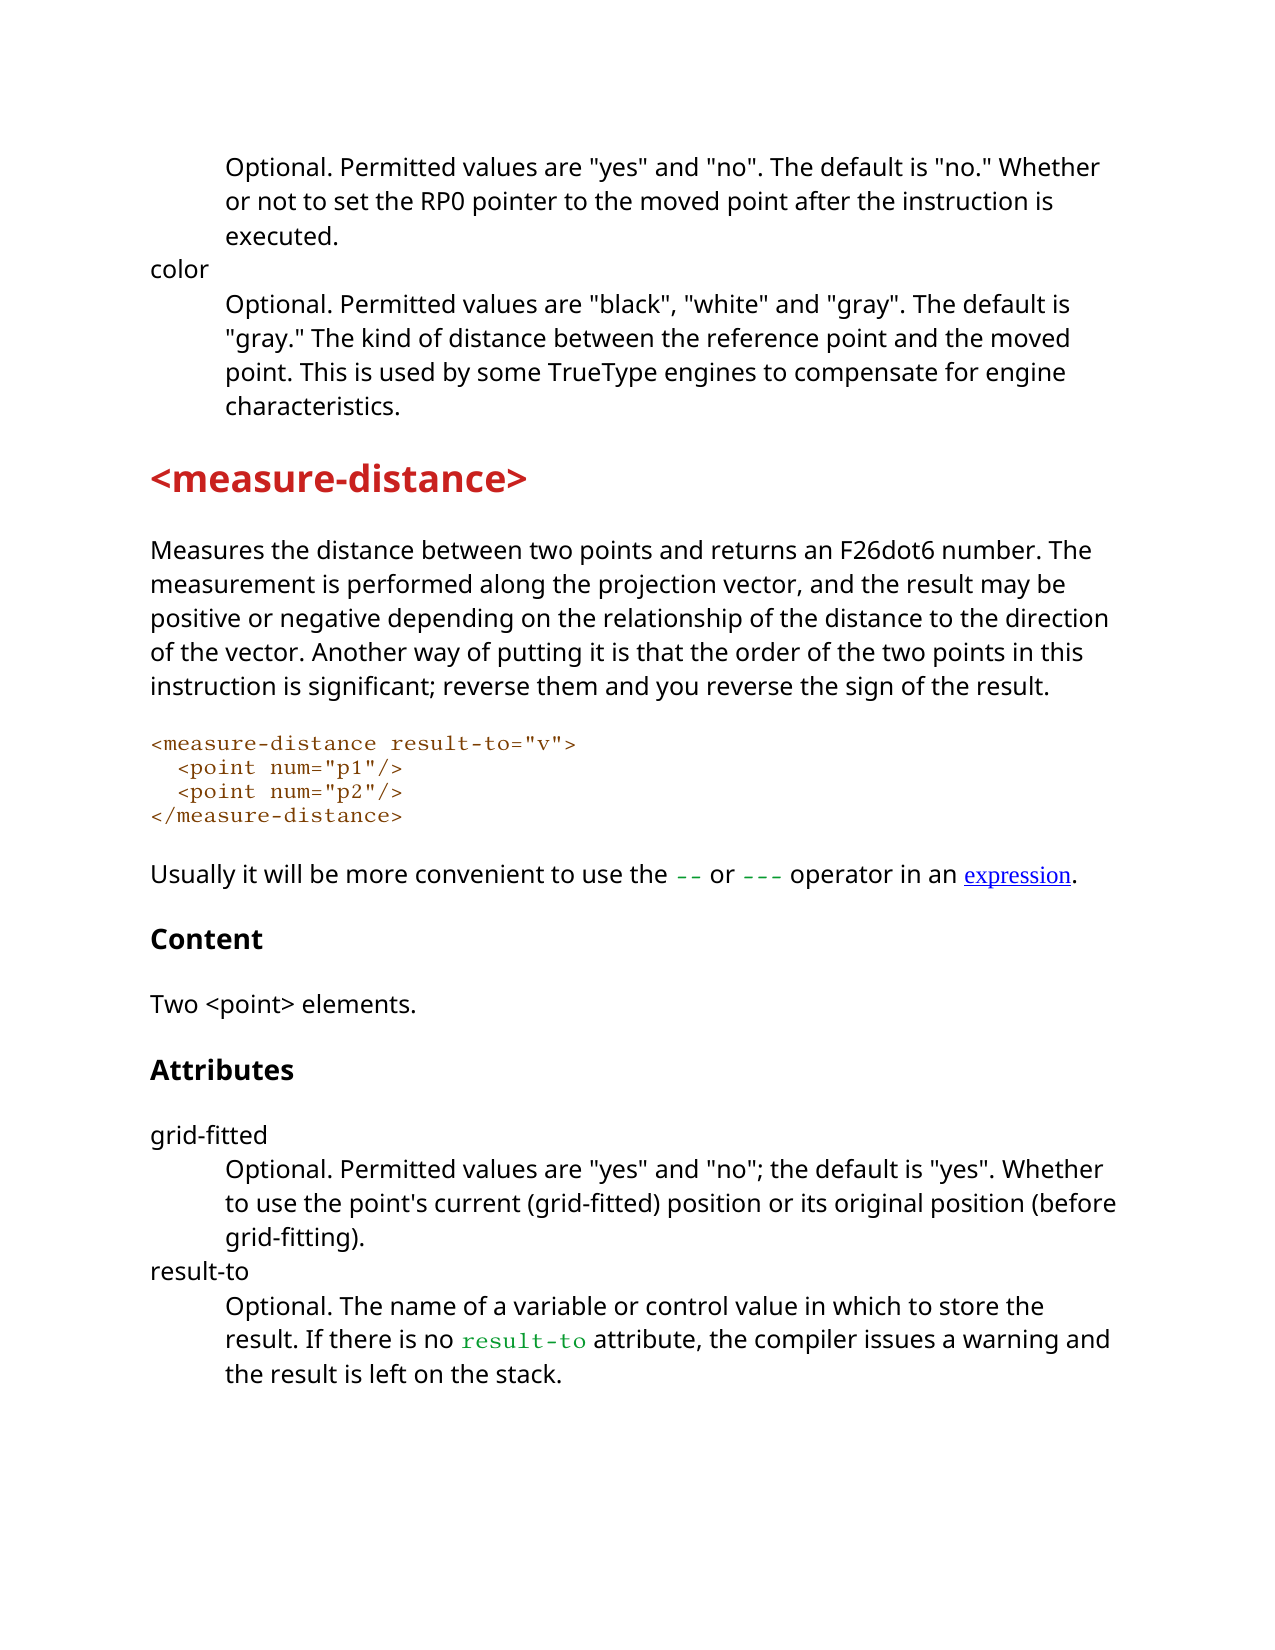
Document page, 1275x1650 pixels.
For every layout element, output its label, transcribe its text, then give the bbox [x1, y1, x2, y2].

text Optional. Permitted values are "black", "white" and "gray". The default is "gray." The kind of distance between the reference point and the moved point. This is used by some TrueType engines to compensate for engine characteristics. [225, 286, 1125, 422]
text grid-fitted [150, 1118, 1125, 1152]
text Two <point> elements. [150, 987, 1125, 1021]
text <measure-distance result-to="v"> [150, 732, 1125, 756]
text Optional. Permitted values are "yes" and "no". The default is "no." Whether or not to set the RP0 pointer to the moved point after the instruction is executed. [225, 150, 1125, 252]
text color [150, 252, 1125, 286]
subtitle Content [150, 919, 1125, 958]
text Measures the distance between two points and returns an F26dot6 number. The measurement is performed along the projection vector, and the result may be positive or negative depending on the relationship of the distance to the direction of the vector. Another way of putting it is that the order of the two points in this instruction is significant; reverse them and you reverse the sign of the result. [150, 533, 1125, 703]
subtitle Attributes [150, 1050, 1125, 1089]
text <point num="p1"/> [150, 756, 1125, 780]
text Usually it will be more convenient to use the -- or --- operator in an expression. [150, 856, 1125, 890]
subtitle <measure-distance> [150, 452, 1125, 503]
text result-to [150, 1254, 1125, 1288]
text Optional. Permitted values are "yes" and "no"; the default is "yes". Whether to use the point's current (grid-fitted) position or its original position (before grid-fitting). [225, 1152, 1125, 1254]
text Optional. The name of a variable or control value in which to store the result. If there is no result-to attribute, the compiler issues a warning and the result is left on the stack. [225, 1288, 1125, 1390]
text <point num="p2"/> [150, 780, 1125, 803]
text </measure-distance> [150, 803, 1125, 827]
